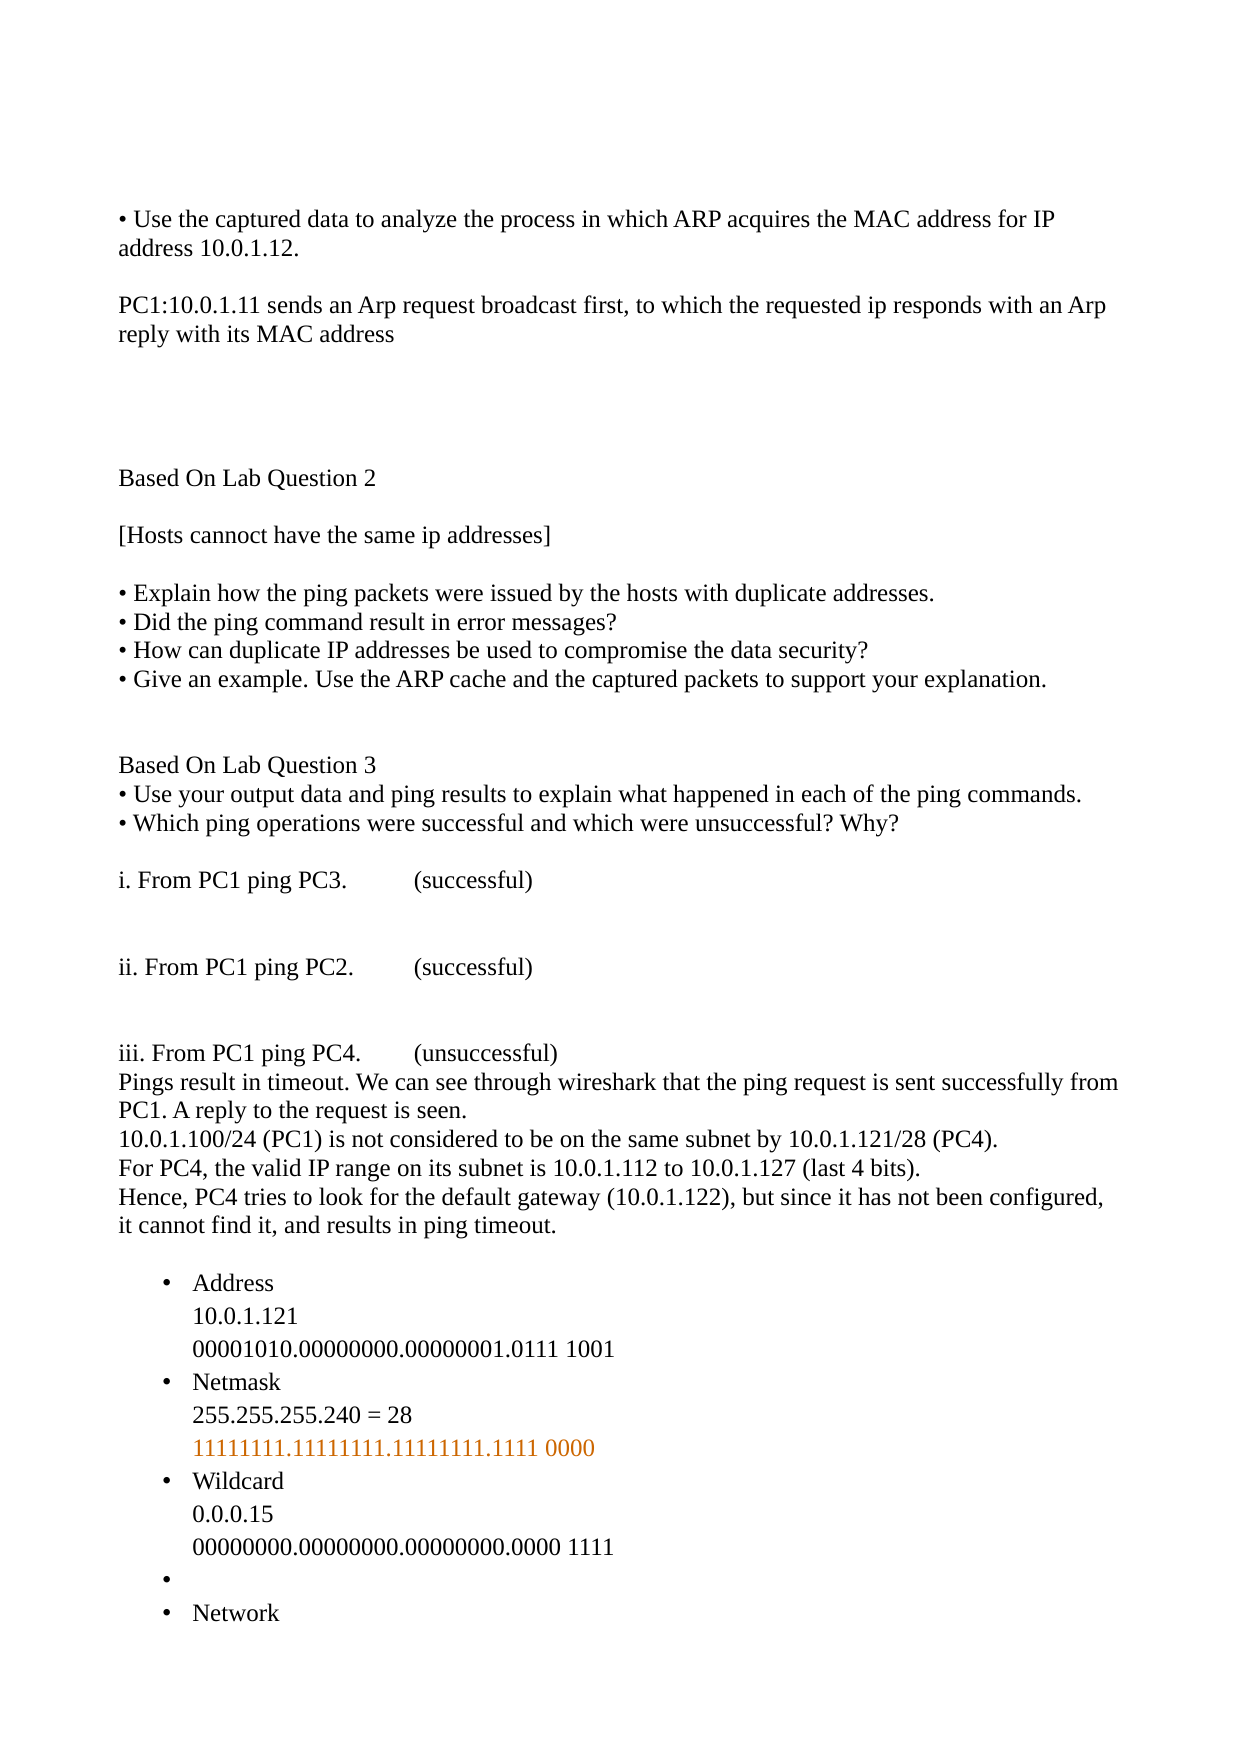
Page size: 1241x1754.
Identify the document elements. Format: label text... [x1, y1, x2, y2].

text iii. From PC1 ping PC4. (unsuccessful) [118, 1038, 1122, 1067]
list 255.255.255.240 = 28 [162, 1400, 1122, 1429]
text [Hosts cannoct have the same ip addresses] [118, 521, 1122, 549]
list Network [162, 1598, 1122, 1627]
text address 10.0.1.12. [118, 233, 1122, 262]
list Netmask [162, 1367, 1122, 1396]
text Pings result in timeout. We can see through wireshark that the ping request is sent successfully from PC1. A reply to the request is seen. [118, 1067, 1122, 1124]
text • Use your output data and ping results to explain what happened in each of the ping commands. [118, 779, 1122, 808]
text Hence, PC4 tries to look for the default gateway (10.0.1.122), but since it has not been configured, it cannot find it, and results in ping timeout. [118, 1182, 1122, 1239]
text • Explain how the ping packets were issued by the hosts with duplicate addresses. [118, 578, 1122, 607]
list Wildcard [162, 1466, 1122, 1495]
text • Which ping operations were successful and which were unsuccessful? Why? [118, 808, 1122, 837]
list 00000000.00000000.00000000.0000 1111 [162, 1532, 1122, 1561]
list 0.0.0.15 [162, 1499, 1122, 1528]
text ii. From PC1 ping PC2. (successful) [118, 952, 1122, 981]
text Based On Lab Question 2 [118, 463, 1122, 492]
list 00001010.00000000.00000001.0111 1001 [162, 1334, 1122, 1363]
list Address [162, 1268, 1122, 1297]
text • How can duplicate IP addresses be used to compromise the data security? [118, 636, 1122, 664]
text Based On Lab Question 3 [118, 751, 1122, 779]
text 10.0.1.100/24 (PC1) is not considered to be on the same subnet by 10.0.1.121/28 (PC4). [118, 1124, 1122, 1153]
text For PC4, the valid IP range on its subnet is 10.0.1.112 to 10.0.1.127 (last 4 bits). [118, 1153, 1122, 1182]
text PC1:10.0.1.11 sends an Arp request broadcast first, to which the requested ip responds with an Arp reply with its MAC address [118, 291, 1122, 348]
text i. From PC1 ping PC3. (successful) [118, 866, 1122, 894]
list 10.0.1.121 [162, 1301, 1122, 1330]
list 11111111.11111111.11111111.1111 0000 [162, 1433, 1122, 1462]
text • Did the ping command result in error messages? [118, 607, 1122, 636]
text • Use the captured data to analyze the process in which ARP acquires the MAC address for IP [118, 204, 1122, 233]
text • Give an example. Use the ARP cache and the captured packets to support your explanation. [118, 664, 1122, 693]
